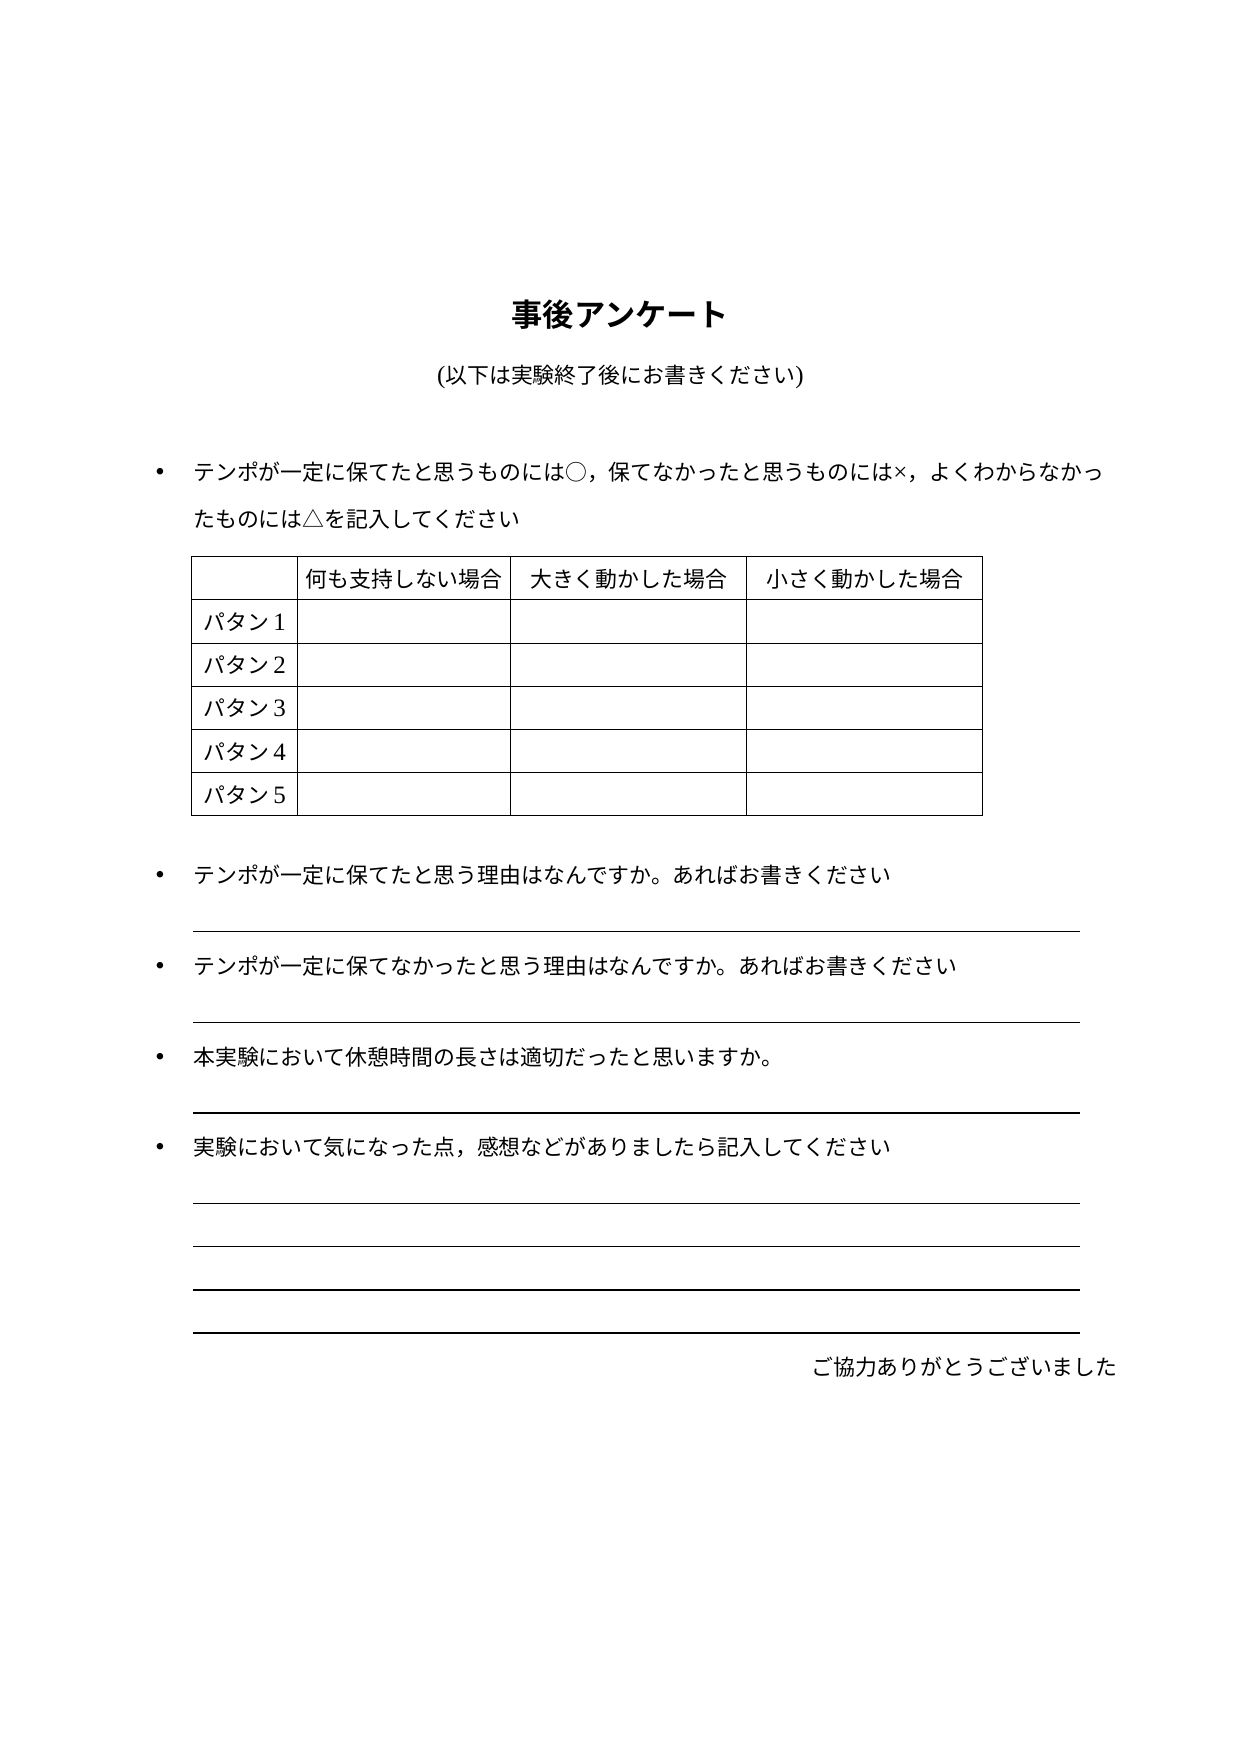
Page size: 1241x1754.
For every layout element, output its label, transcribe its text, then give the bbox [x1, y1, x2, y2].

table_cell [298, 687, 510, 729]
table_cell [747, 600, 982, 642]
list 実験において気になった点，感想などがありましたら記入してください [156, 1130, 1122, 1162]
table_cell [511, 687, 746, 729]
list テンポが一定に保てたと思うものには○，保てなかったと思うものには×，よくわからなかったものには△を記入してください [156, 455, 1122, 534]
table_cell [511, 730, 746, 772]
table_header 大きく動かした場合 [511, 557, 746, 599]
list ご協力ありがとうございました [156, 1350, 1122, 1382]
list テンポが一定に保てたと思う理由はなんですか。あればお書きください [156, 858, 1122, 890]
list テンポが一定に保てなかったと思う理由はなんですか。あればお書きください [156, 949, 1122, 981]
table_cell [511, 644, 746, 686]
table_cell パタン3 [192, 687, 297, 729]
table_cell [298, 730, 510, 772]
table_cell [747, 644, 982, 686]
table_cell [511, 600, 746, 642]
table_cell [747, 773, 982, 815]
table_cell [511, 773, 746, 815]
table_header 小さく動かした場合 [747, 557, 982, 599]
text 事後アンケート [118, 291, 1122, 336]
table_cell [747, 687, 982, 729]
table_cell [747, 730, 982, 772]
table_cell パタン5 [192, 773, 297, 815]
list 本実験において休憩時間の長さは適切だったと思いますか。 [156, 1040, 1122, 1071]
table_cell [298, 773, 510, 815]
table_cell パタン1 [192, 600, 297, 642]
table_header 何も支持しない場合 [298, 557, 510, 599]
table_header [192, 557, 297, 599]
text (以下は実験終了後にお書きください) [118, 358, 1122, 390]
table_cell パタン4 [192, 730, 297, 772]
table_cell [298, 600, 510, 642]
table_cell [298, 644, 510, 686]
table_cell パタン2 [192, 644, 297, 686]
